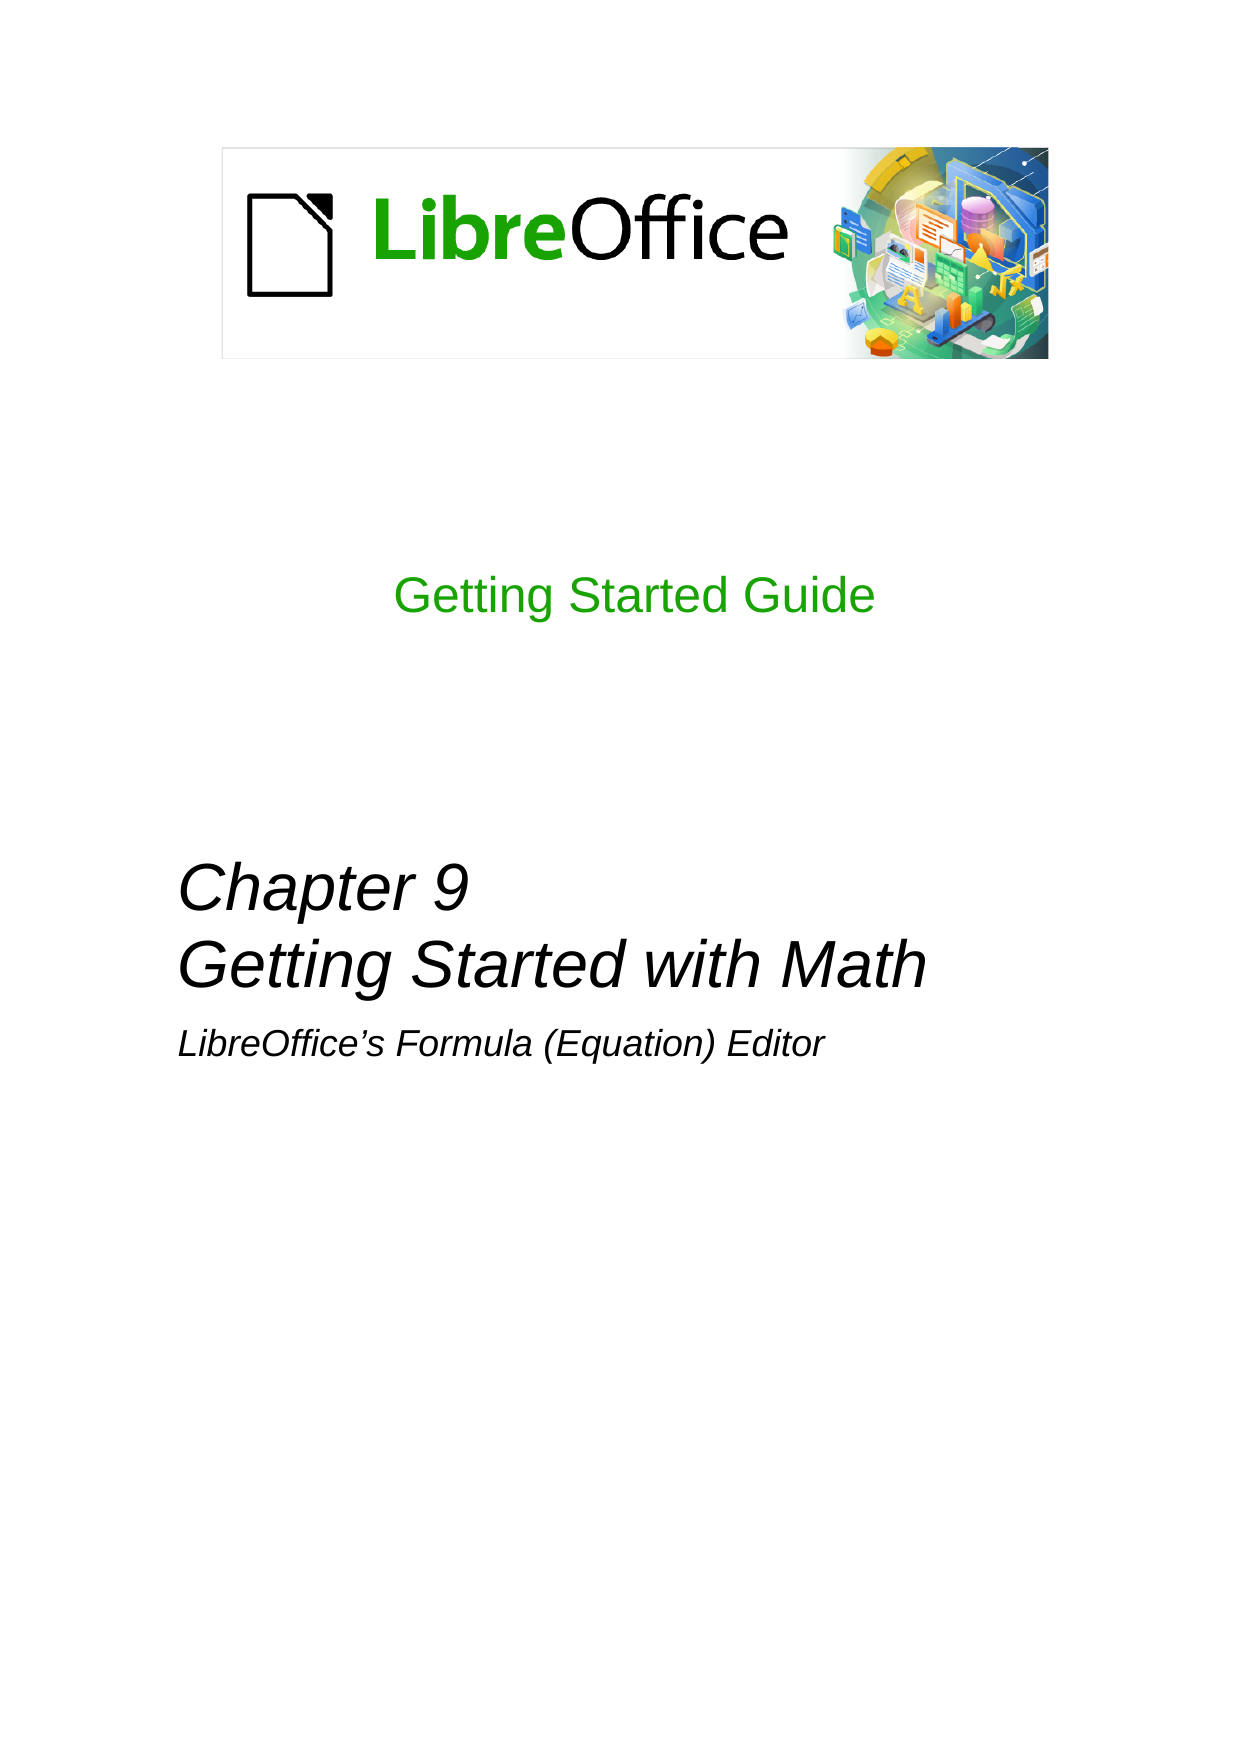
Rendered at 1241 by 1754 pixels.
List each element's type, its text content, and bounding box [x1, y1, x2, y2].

title Chapter 9 Getting Started with Math [177, 848, 1093, 1002]
subtitle LibreOffice’s Formula (Equation) Editor [177, 1021, 1093, 1064]
text Getting Started Guide [177, 566, 1093, 623]
picture [221, 147, 1049, 359]
